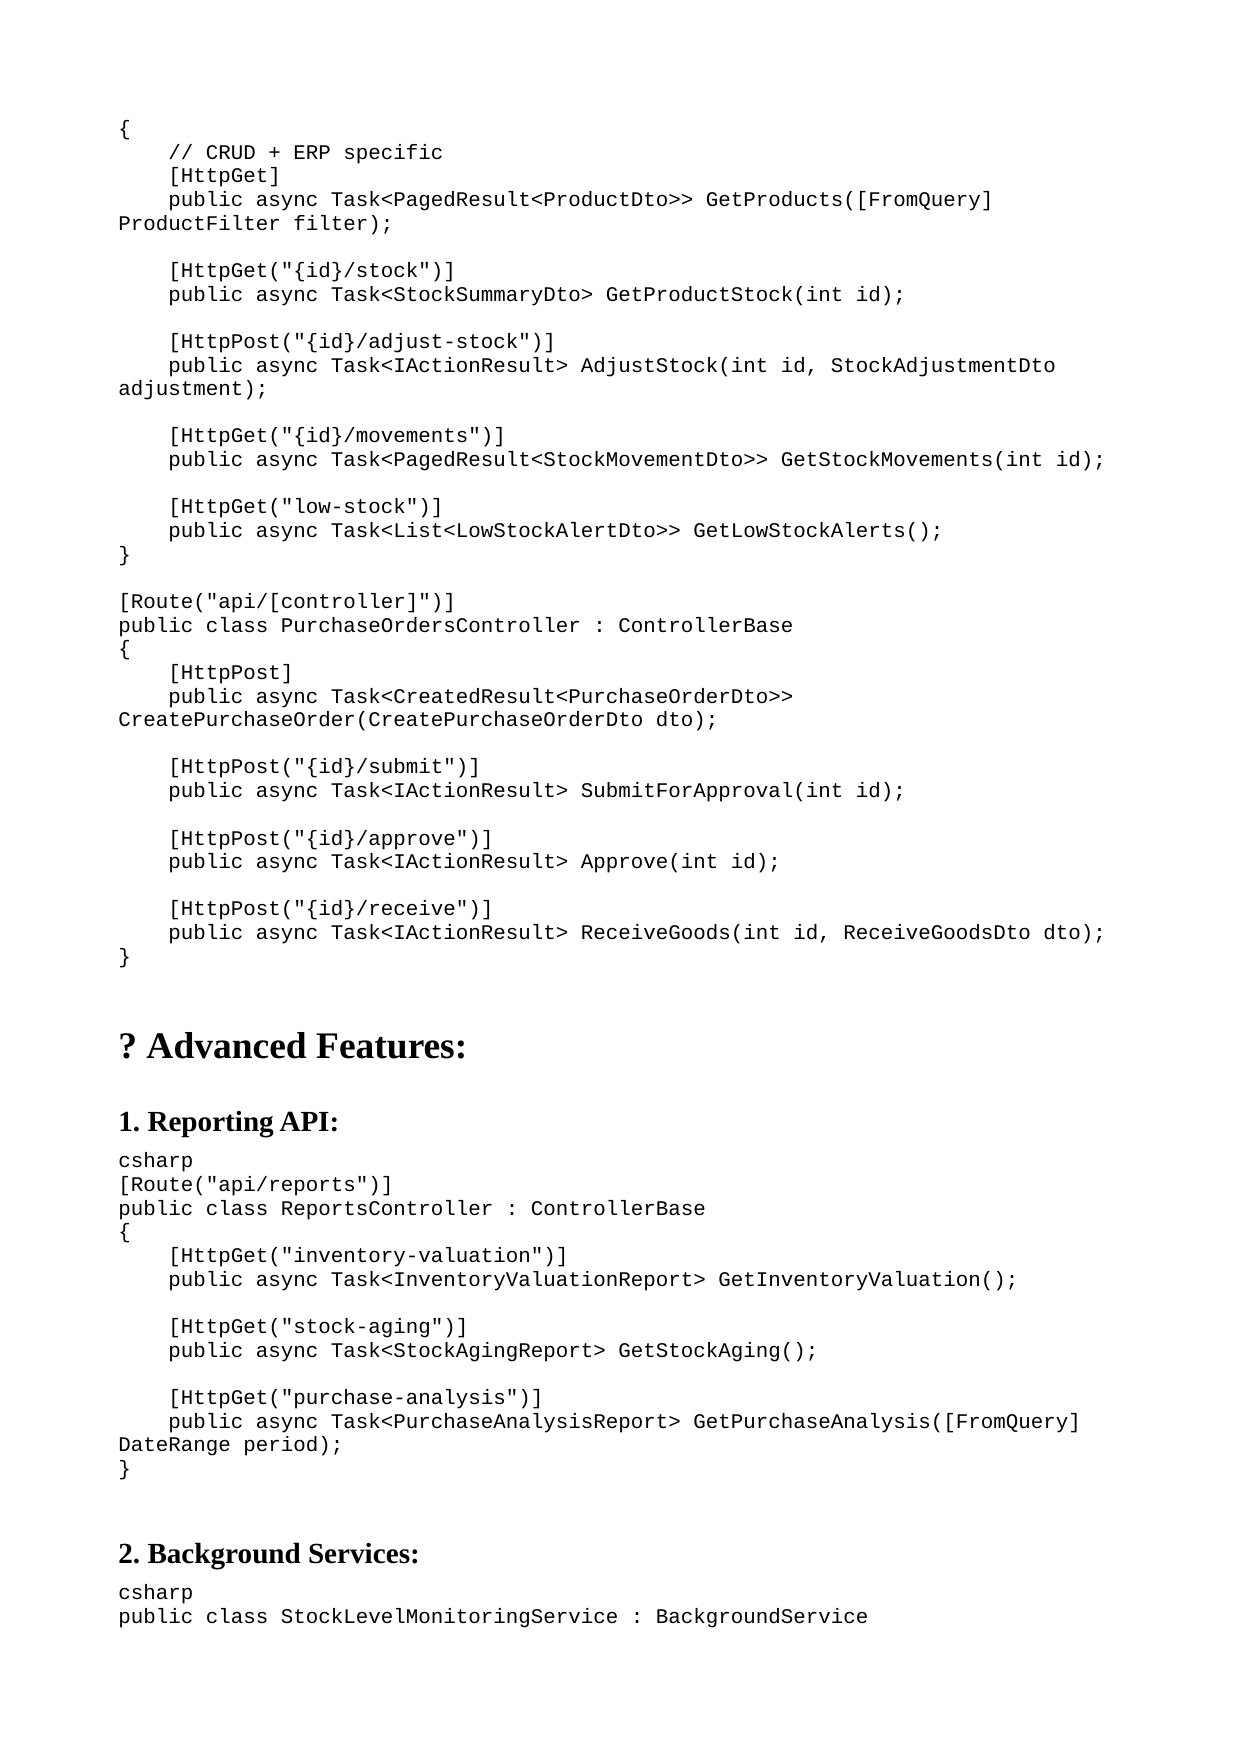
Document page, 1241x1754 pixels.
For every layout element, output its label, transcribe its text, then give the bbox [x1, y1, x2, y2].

text csharp [118, 1582, 1122, 1606]
text { [118, 638, 1122, 662]
text public async Task<PurchaseAnalysisReport> GetPurchaseAnalysis([FromQuery] DateRange period); [118, 1411, 1122, 1458]
text // CRUD + ERP specific [118, 142, 1122, 165]
subtitle ? Advanced Features: [118, 1024, 1122, 1067]
text public async Task<IActionResult> AdjustStock(int id, StockAdjustmentDto adjustment); [118, 354, 1122, 402]
text public async Task<List<LowStockAlertDto>> GetLowStockAlerts(); [118, 520, 1122, 544]
text public class PurchaseOrdersController : ControllerBase [118, 615, 1122, 638]
text public class ReportsController : ControllerBase [118, 1198, 1122, 1221]
text [HttpGet("inventory-valuation")] [118, 1245, 1122, 1269]
text [HttpPost("{id}/submit")] [118, 757, 1122, 780]
text public async Task<PagedResult<ProductDto>> GetProducts([FromQuery] ProductFilter filter); [118, 189, 1122, 236]
text public async Task<IActionResult> Approve(int id); [118, 851, 1122, 875]
text public class StockLevelMonitoringService : BackgroundService [118, 1606, 1122, 1629]
subtitle 1. Reporting API: [118, 1104, 1122, 1138]
text [HttpGet("stock-aging")] [118, 1316, 1122, 1340]
text } [118, 1458, 1122, 1482]
text public async Task<IActionResult> SubmitForApproval(int id); [118, 780, 1122, 804]
subtitle 2. Background Services: [118, 1536, 1122, 1569]
text public async Task<StockAgingReport> GetStockAging(); [118, 1340, 1122, 1363]
text public async Task<StockSummaryDto> GetProductStock(int id); [118, 284, 1122, 307]
text { [118, 1221, 1122, 1245]
text [HttpGet("{id}/stock")] [118, 260, 1122, 284]
text public async Task<CreatedResult<PurchaseOrderDto>> CreatePurchaseOrder(CreatePurchaseOrderDto dto); [118, 686, 1122, 733]
text [HttpGet("low-stock")] [118, 496, 1122, 520]
text [HttpGet] [118, 165, 1122, 189]
text [HttpGet("purchase-analysis")] [118, 1387, 1122, 1411]
text csharp [118, 1151, 1122, 1174]
text public async Task<InventoryValuationReport> GetInventoryValuation(); [118, 1269, 1122, 1292]
text [HttpGet("{id}/movements")] [118, 426, 1122, 449]
text } [118, 946, 1122, 969]
text [Route("api/[controller]")] [118, 591, 1122, 615]
text public async Task<PagedResult<StockMovementDto>> GetStockMovements(int id); [118, 449, 1122, 473]
text [Route("api/reports")] [118, 1174, 1122, 1198]
text [HttpPost("{id}/approve")] [118, 827, 1122, 851]
text [HttpPost("{id}/receive")] [118, 898, 1122, 922]
text { [118, 118, 1122, 142]
text [HttpPost] [118, 662, 1122, 686]
text } [118, 544, 1122, 567]
text [HttpPost("{id}/adjust-stock")] [118, 331, 1122, 354]
text public async Task<IActionResult> ReceiveGoods(int id, ReceiveGoodsDto dto); [118, 922, 1122, 946]
